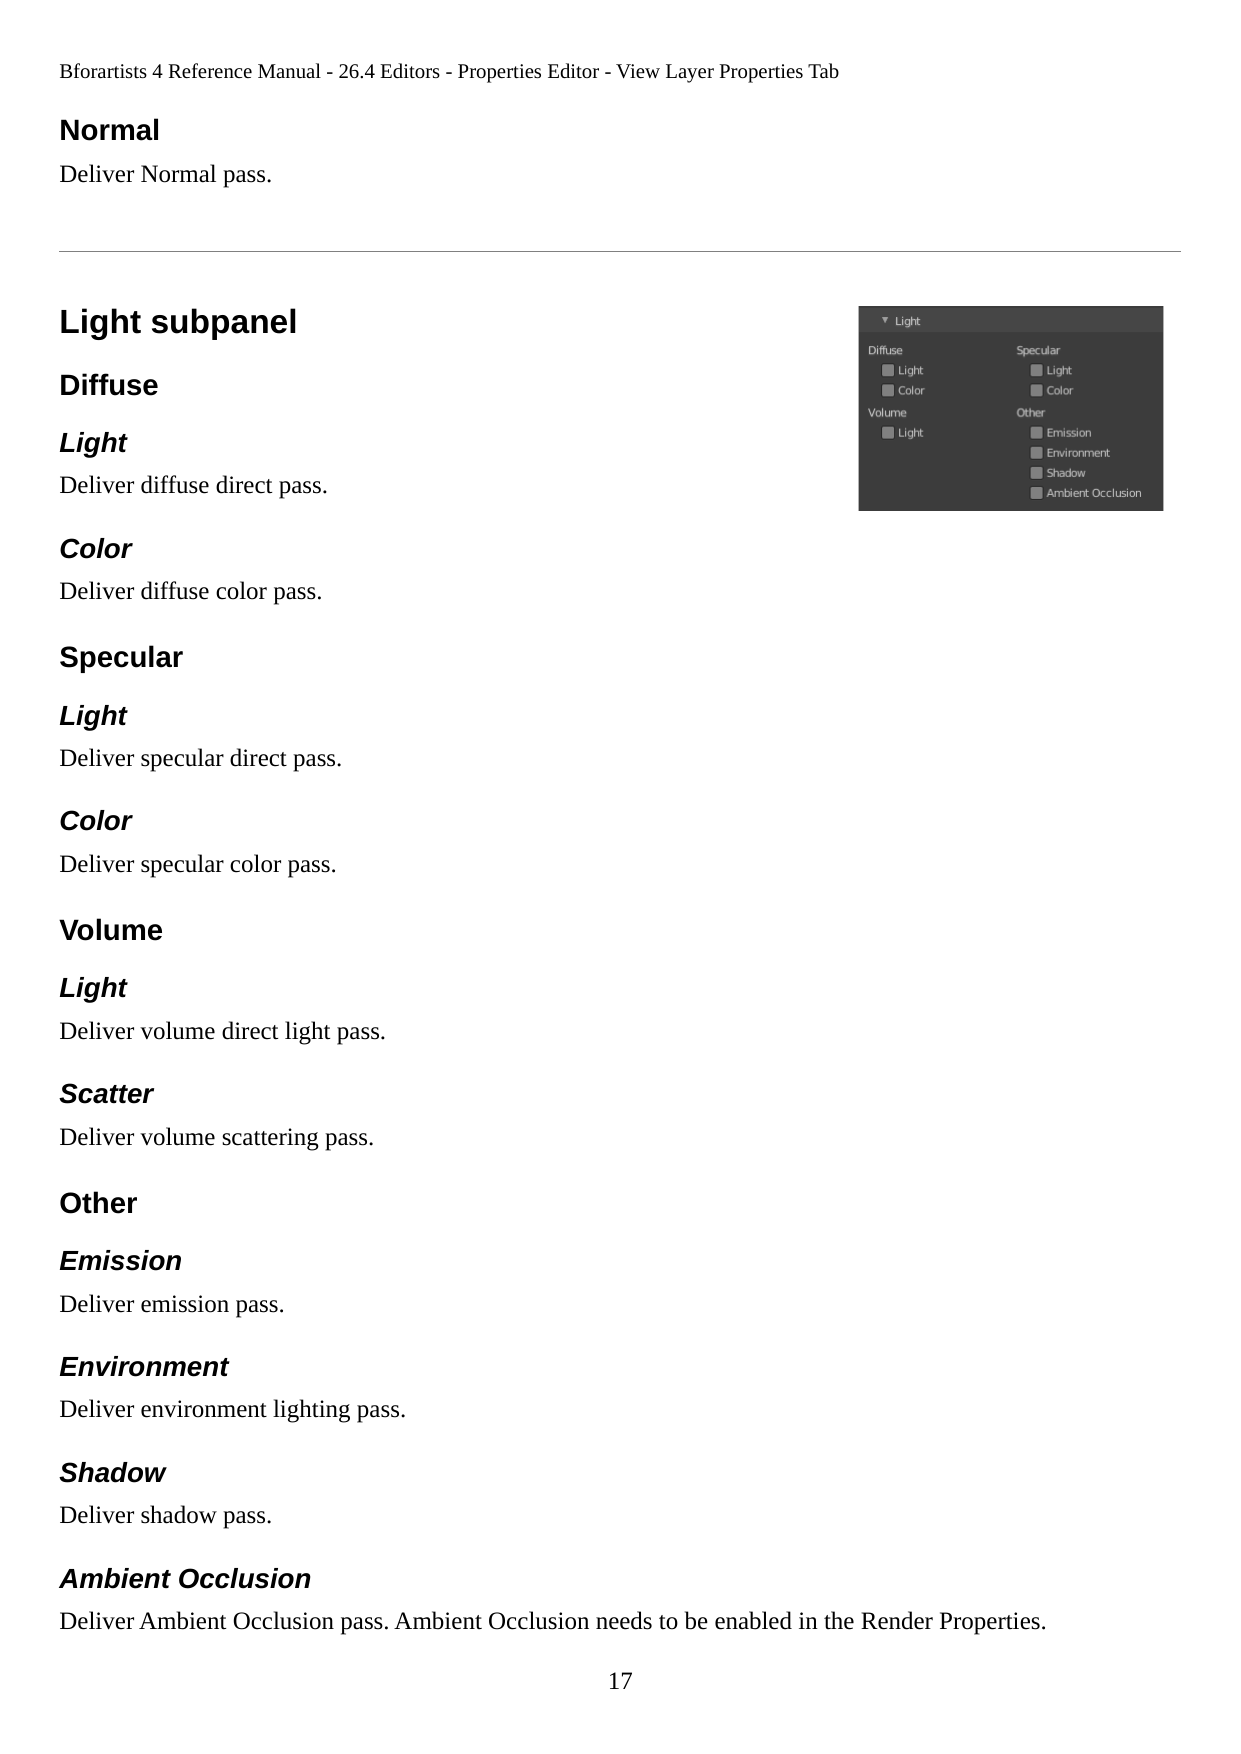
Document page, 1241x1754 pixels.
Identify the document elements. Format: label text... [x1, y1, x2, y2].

subtitle Scatter [59, 1077, 1181, 1109]
subtitle Color [59, 532, 1181, 564]
subtitle Environment [59, 1350, 1181, 1382]
text Deliver Normal pass. [59, 159, 1181, 188]
text Deliver emission pass. [59, 1289, 1181, 1317]
text Deliver environment lighting pass. [59, 1394, 1181, 1423]
subtitle Ambient Occlusion [59, 1562, 1181, 1594]
text Deliver volume direct light pass. [59, 1016, 1181, 1045]
picture [858, 306, 1164, 511]
subtitle Normal [59, 113, 1181, 146]
text Deliver shadow pass. [59, 1501, 1181, 1529]
subtitle Emission [59, 1244, 1181, 1276]
text Deliver specular color pass. [59, 849, 1181, 878]
text Deliver Ambient Occlusion pass. Ambient Occlusion needs to be enabled in the Render Properties. [59, 1606, 1181, 1635]
subtitle Specular [59, 640, 1181, 674]
subtitle Light [59, 426, 858, 458]
subtitle Light [59, 972, 1181, 1003]
text Deliver specular direct pass. [59, 743, 1181, 772]
subtitle Color [59, 805, 1181, 837]
subtitle Light [59, 699, 1181, 731]
subtitle Light subpanel [59, 302, 1181, 340]
text Deliver diffuse color pass. [59, 576, 1181, 605]
subtitle Diffuse [59, 367, 858, 401]
subtitle [1164, 426, 1181, 458]
text Deliver diffuse direct pass. [59, 471, 858, 499]
subtitle Other [59, 1186, 1181, 1219]
subtitle Volume [59, 913, 1181, 947]
subtitle Shadow [59, 1456, 1181, 1488]
subtitle [1164, 367, 1181, 401]
text Deliver volume scattering pass. [59, 1122, 1181, 1151]
